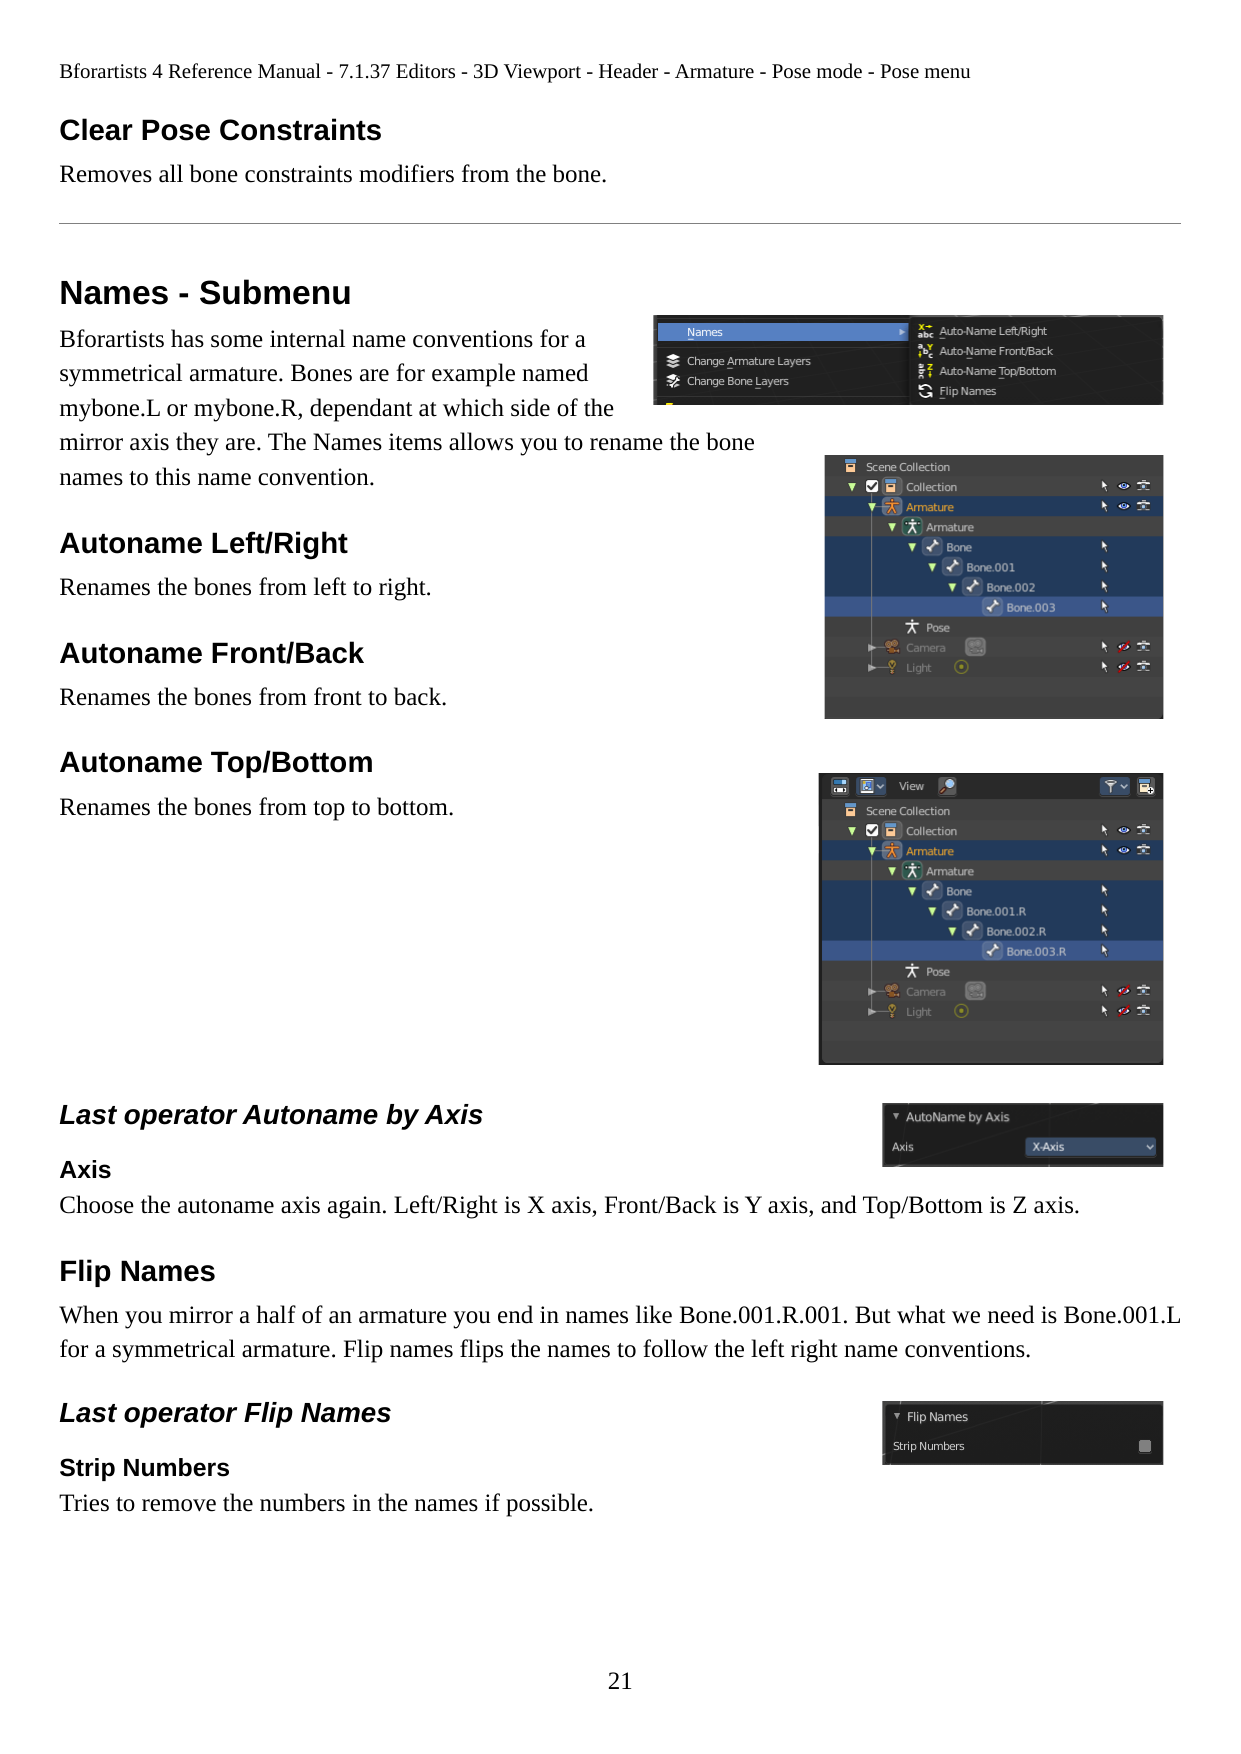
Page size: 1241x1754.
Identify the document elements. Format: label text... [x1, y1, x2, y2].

subtitle Strip Numbers [59, 1453, 1181, 1482]
text Renames the bones from top to bottom. [59, 792, 818, 820]
text Bforartists has some internal name conventions for a symmetrical armature. Bones are for example named mybone.L or mybone.R, dependant at which side of the mirror axis they are. The Names items allows you to rename the bone names to this name convention. [59, 324, 1181, 491]
subtitle [1164, 526, 1181, 559]
subtitle Autoname Left/Right [59, 526, 824, 559]
subtitle Names - Submenu [59, 273, 1181, 312]
text When you mirror a half of an armature you end in names like Bone.001.R.001. But what we need is Bone.001.L for a symmetrical armature. Flip names flips the names to follow the left right name conventions. [59, 1300, 1181, 1363]
subtitle Clear Pose Constraints [59, 113, 1181, 146]
text Choose the autoname axis again. Left/Right is X axis, Front/Back is Y axis, and Top/Bottom is Z axis. [59, 1190, 1181, 1219]
picture [882, 1401, 1164, 1465]
text Removes all bone constraints modifiers from the bone. [59, 159, 1181, 188]
text Renames the bones from left to right. [59, 572, 824, 601]
subtitle Last operator Autoname by Axis [59, 1098, 1181, 1130]
picture [818, 773, 1164, 1065]
subtitle [1164, 636, 1181, 669]
picture [653, 315, 1164, 405]
subtitle Last operator Flip Names [59, 1396, 1181, 1428]
subtitle Autoname Front/Back [59, 636, 824, 669]
subtitle Flip Names [59, 1254, 1181, 1288]
text Renames the bones from front to back. [59, 682, 824, 711]
subtitle Autoname Top/Bottom [59, 745, 1181, 779]
picture [882, 1103, 1164, 1167]
picture [824, 455, 1164, 719]
subtitle Axis [59, 1155, 1181, 1184]
text Tries to remove the numbers in the names if possible. [59, 1488, 1181, 1517]
